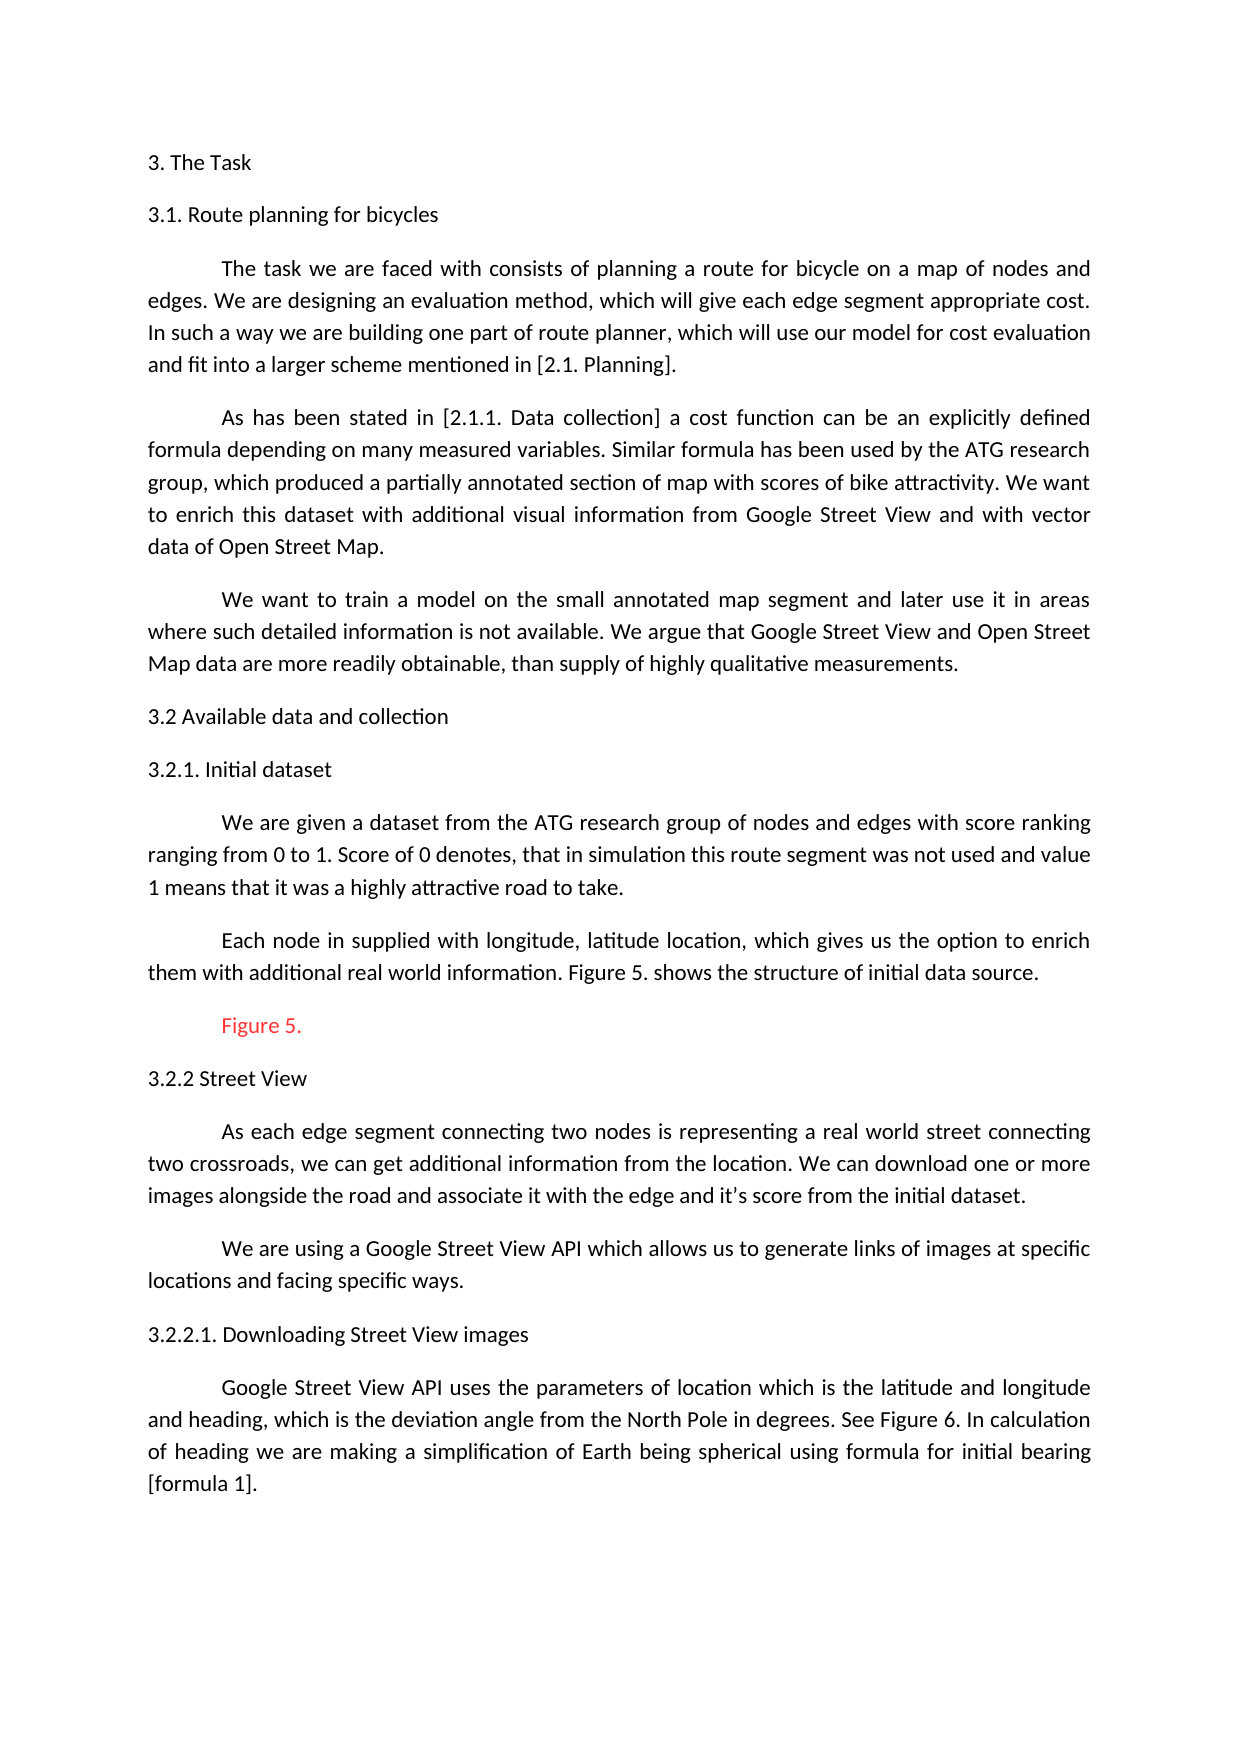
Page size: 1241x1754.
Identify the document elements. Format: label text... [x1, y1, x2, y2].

text 3.2 Available data and collection [148, 702, 1093, 730]
text Figure 5. [148, 1011, 1093, 1039]
text 3.2.1. Initial dataset [148, 755, 1093, 783]
text As has been stated in [2.1.1. Data collection] a cost function can be an explicitly defined formula depending on many measured variables. Similar formula has been used by the ATG research group, which produced a partially annotated section of map with scores of bike attractivity. We want to enrich this dataset with additional visual information from Google Street View and with vector data of Open Street Map. [148, 403, 1093, 560]
text As each edge segment connecting two nodes is representing a real world street connecting two crossroads, we can get additional information from the location. We can download one or more images alongside the road and associate it with the edge and it’s score from the initial dataset. [148, 1117, 1093, 1209]
text 3. The Task [148, 148, 1093, 176]
text We are given a dataset from the ATG research group of nodes and edges with score ranking ranging from 0 to 1. Score of 0 denotes, that in simulation this route segment was not used and value 1 means that it was a highly attractive road to take. [148, 808, 1093, 901]
text We are using a Google Street View API which allows us to generate links of images at specific locations and facing specific ways. [148, 1234, 1093, 1295]
text Each node in supplied with longitude, latitude location, which gives us the option to enrich them with additional real world information. Figure 5. shows the structure of initial data source. [148, 926, 1093, 986]
text 3.2.2 Street View [148, 1064, 1093, 1092]
text 3.2.2.1. Downloading Street View images [148, 1320, 1093, 1348]
text The task we are faced with consists of planning a route for bicycle on a map of nodes and edges. We are designing an evaluation method, which will give each edge segment appropriate cost. In such a way we are building one part of route planner, which will use our model for cost evaluation and fit into a larger scheme mentioned in [2.1. Planning]. [148, 254, 1093, 378]
text We want to train a model on the small annotated map segment and later use it in areas where such detailed information is not available. We argue that Google Street View and Open Street Map data are more readily obtainable, than supply of highly qualitative measurements. [148, 585, 1093, 677]
text 3.1. Route planning for bicycles [148, 201, 1093, 229]
text Google Street View API uses the parameters of location which is the latitude and longitude and heading, which is the deviation angle from the North Pole in degrees. See Figure 6. In calculation of heading we are making a simplification of Earth being spherical using formula for initial bearing [formula 1]. [148, 1373, 1093, 1497]
